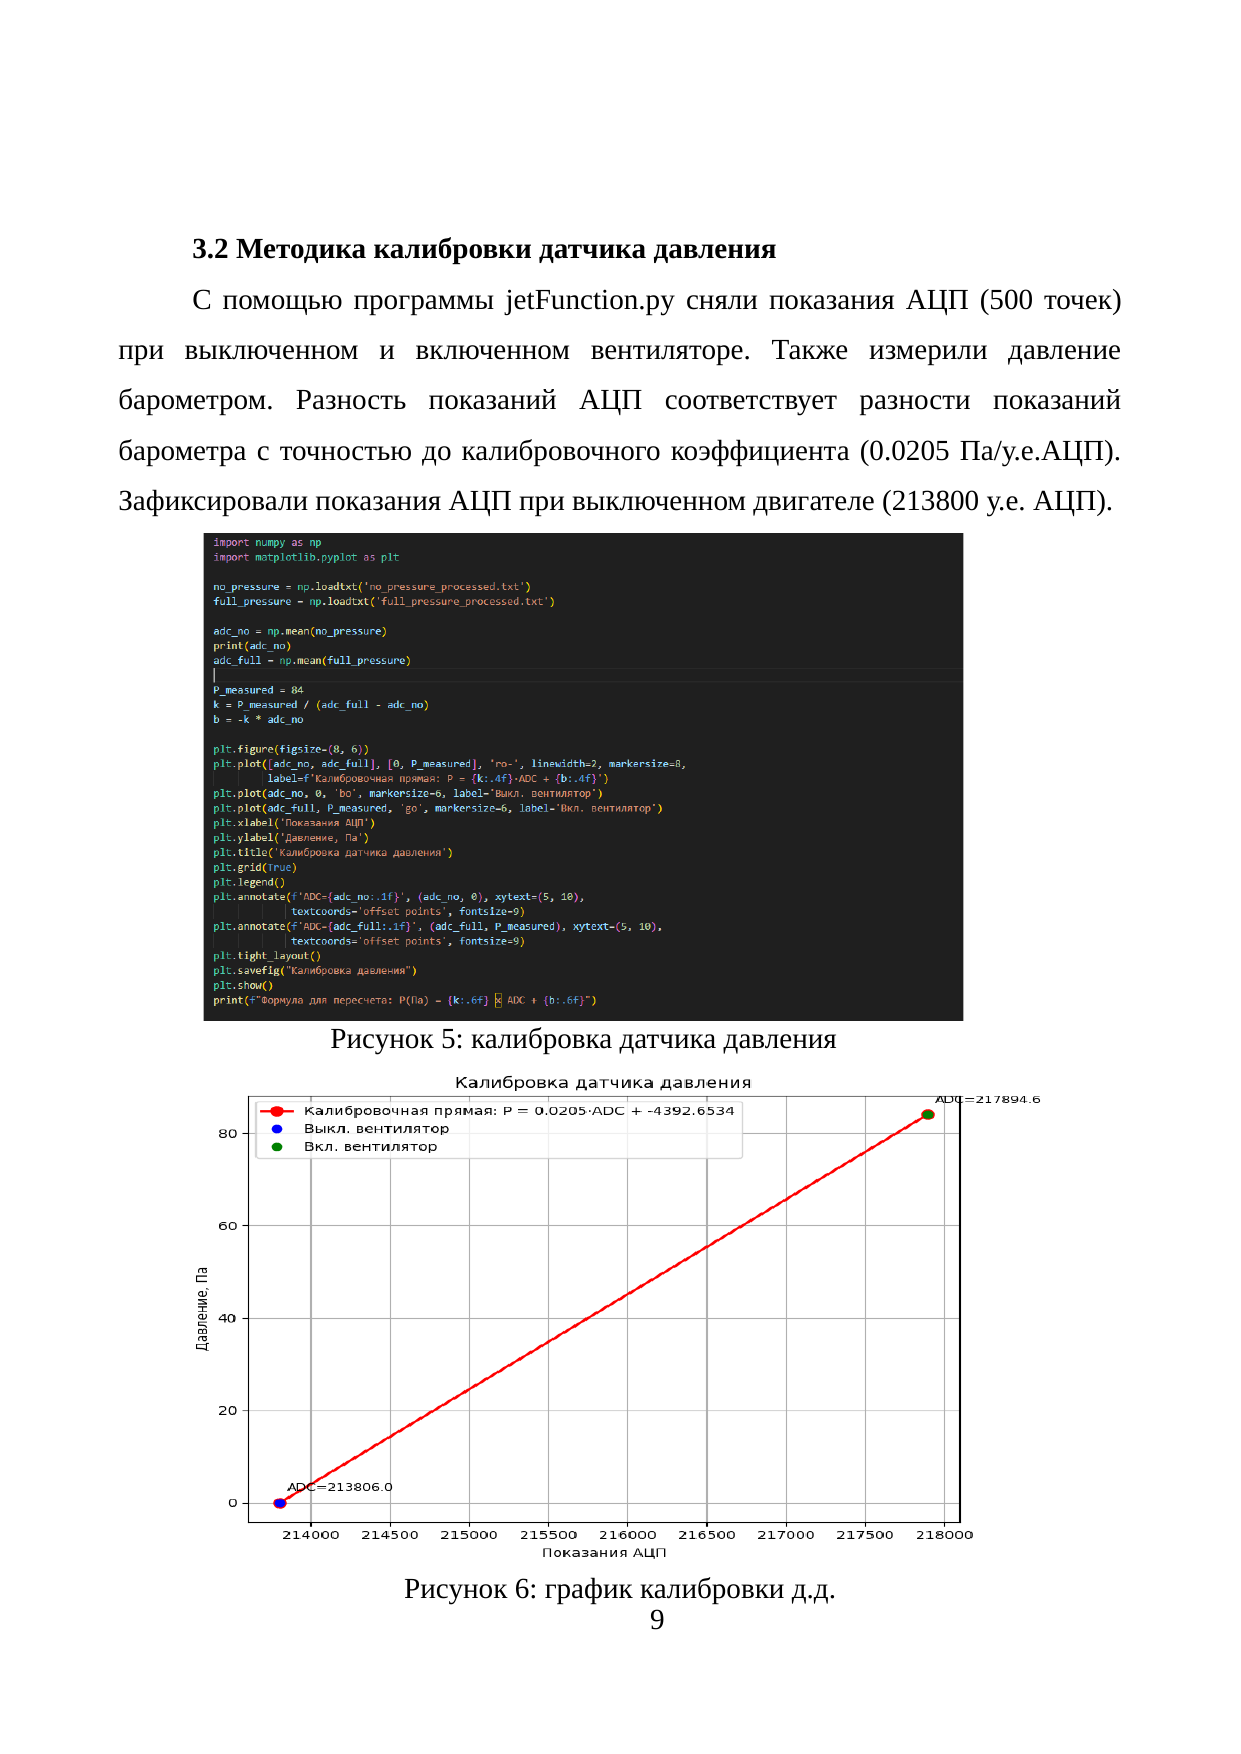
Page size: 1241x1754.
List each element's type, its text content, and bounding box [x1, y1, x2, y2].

picture [203, 533, 964, 1021]
text Рисунок 5: калибровка датчика давления [192, 533, 975, 1054]
picture [180, 1063, 1060, 1571]
subtitle Методика калибровки датчика давления [118, 231, 1122, 265]
text Рисунок 6: график калибровки д.д. [282, 1571, 958, 1604]
text С помощью программы jetFunction.py сняли показания АЦП (500 точек) при выключенном и включенном вентиляторе. Также измерили давление барометром. Разность показаний АЦП соответствует разности показаний барометра с точностью до калибровочного коэффициента (0.0205 Па/у.е.АЦП). Зафиксировали показания АЦП при выключенном двигателе (213800 у.е. АЦП). [118, 282, 1122, 517]
